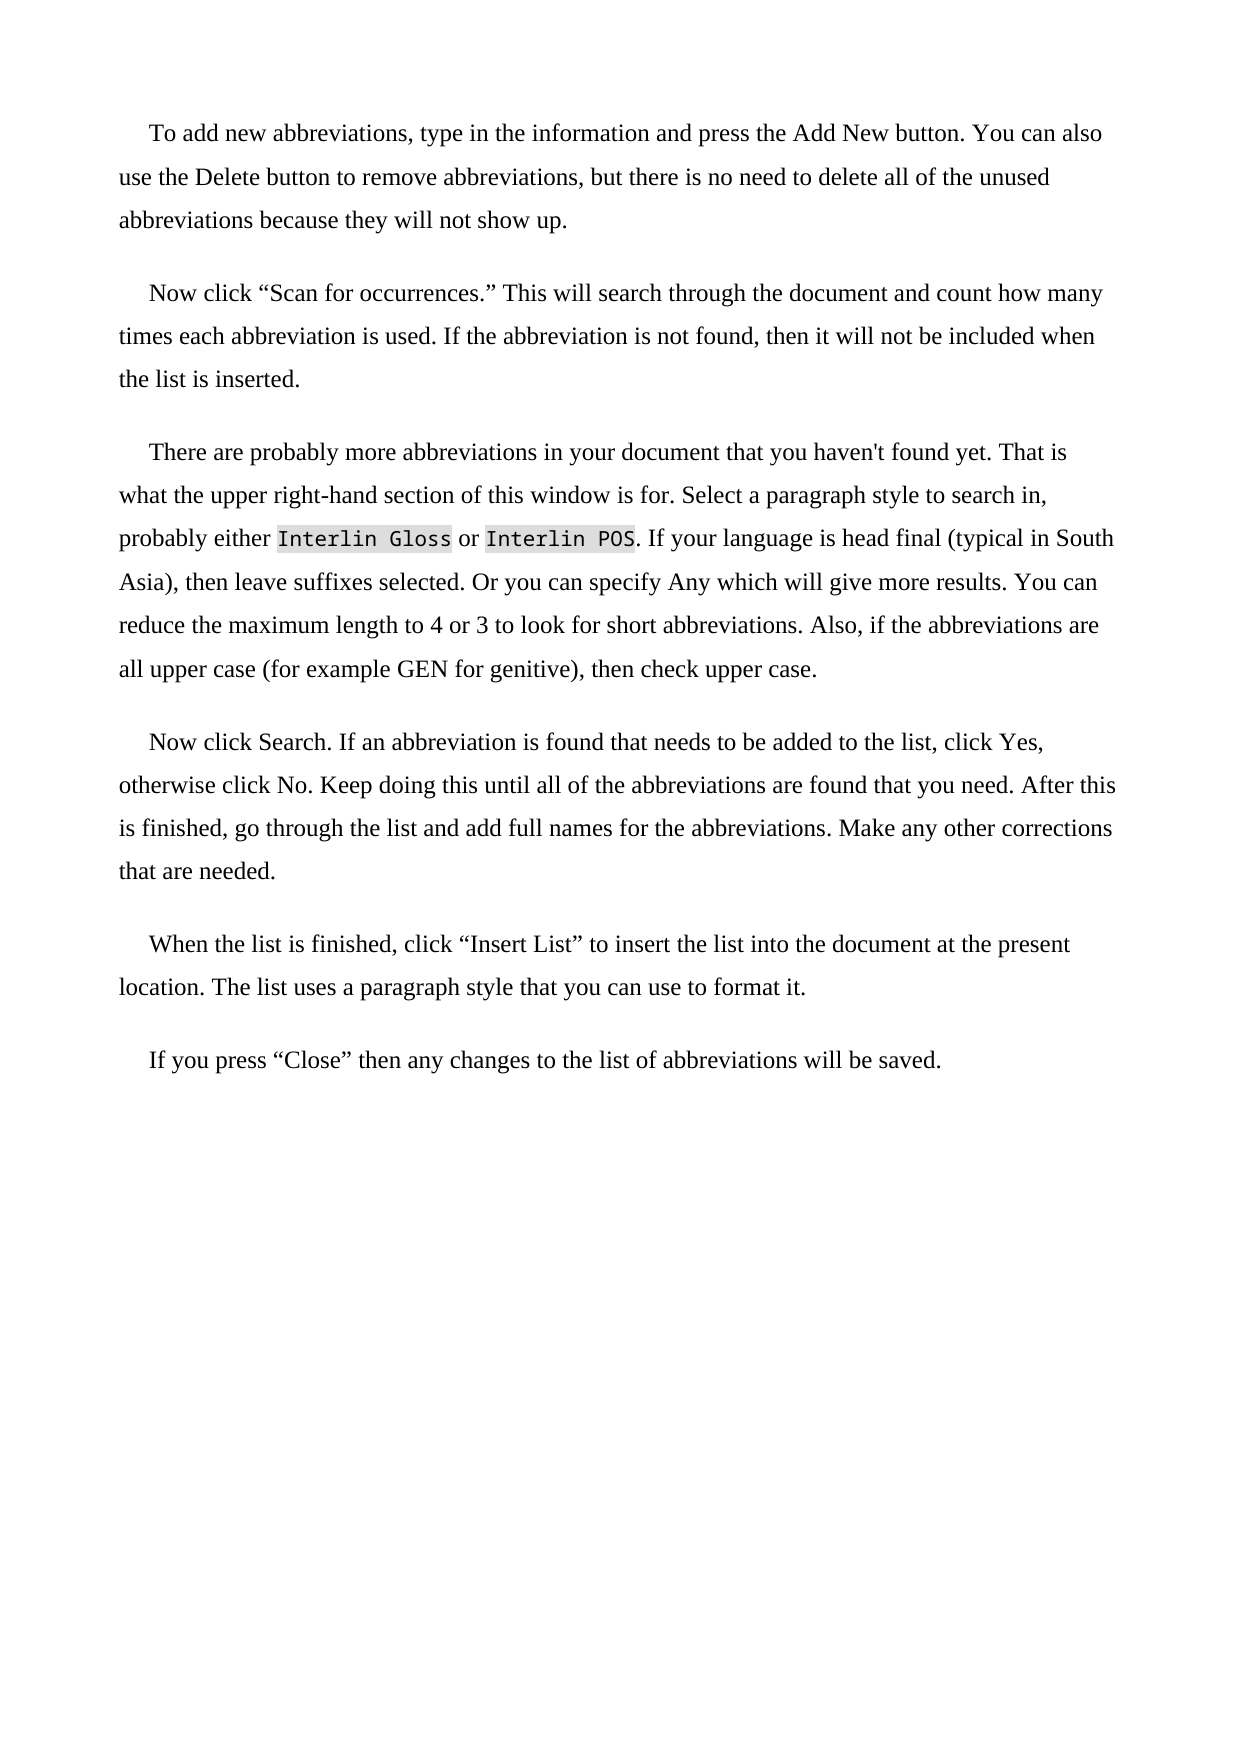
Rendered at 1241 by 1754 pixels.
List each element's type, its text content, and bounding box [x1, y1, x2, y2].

text When the list is finished, click “Insert List” to insert the list into the document at the present location. The list uses a paragraph style that you can use to format it. [118, 929, 1122, 1001]
text Now click “Scan for occurrences.” This will search through the document and count how many times each abbreviation is used. If the abbreviation is not found, then it will not be included when the list is inserted. [118, 278, 1122, 393]
text To add new abbreviations, type in the information and press the Add New button. You can also use the Delete button to remove abbreviations, but there is no need to delete all of the unused abbreviations because they will not show up. [118, 118, 1122, 233]
text There are probably more abbreviations in your document that you haven't found yet. That is what the upper right-hand section of this window is for. Select a paragraph style to search in, probably either Interlin Gloss or Interlin POS. If your language is head final (typical in South Asia), then leave suffixes selected. Or you can specify Any which will give more results. You can reduce the maximum length to 4 or 3 to look for short abbreviations. Also, if the abbreviations are all upper case (for example GEN for genitive), then check upper case. [118, 437, 1122, 682]
text Now click Search. If an abbreviation is found that needs to be added to the list, click Yes, otherwise click No. Keep doing this until all of the abbreviations are found that you need. After this is finished, go through the list and add full names for the abbreviations. Make any other corrections that are needed. [118, 727, 1122, 885]
text If you press “Close” then any changes to the list of abbreviations will be saved. [118, 1046, 1122, 1074]
